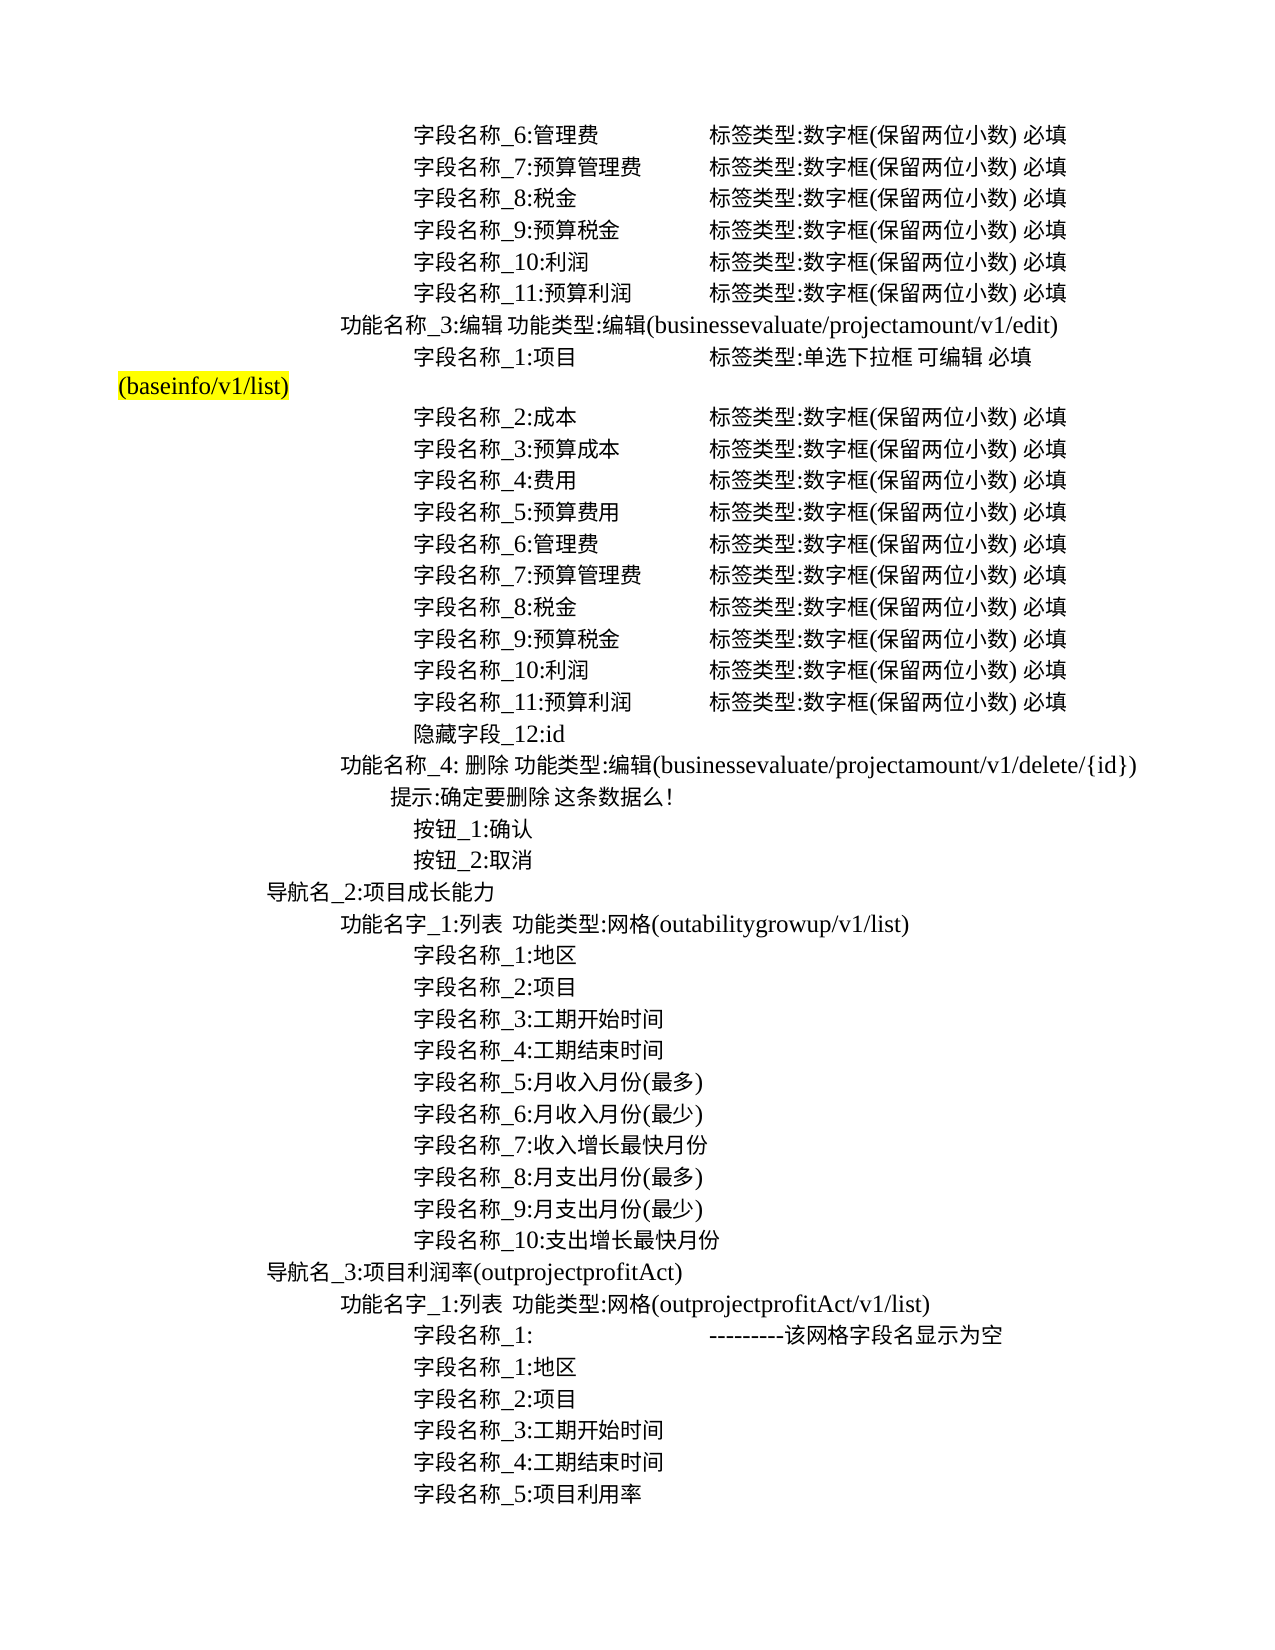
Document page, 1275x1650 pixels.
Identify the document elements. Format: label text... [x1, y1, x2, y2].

text 功能名字_1:列表 功能类型:网格(outabilitygrowup/v1/list) [118, 907, 1157, 938]
text 字段名称_4:工期结束时间 [118, 1033, 1157, 1065]
text 字段名称_3:工期开始时间 [118, 1413, 1157, 1445]
text 字段名称_11:预算利润 标签类型:数字框(保留两位小数) 必填 [118, 276, 1157, 308]
text 字段名称_9:月支出月份(最少) [118, 1192, 1157, 1223]
text 字段名称_1: ---------该网格字段名显示为空 [118, 1318, 1157, 1350]
text 字段名称_1:项目 标签类型:单选下拉框 可编辑 必填 [118, 340, 1157, 371]
text 字段名称_8:税金 标签类型:数字框(保留两位小数) 必填 [118, 181, 1157, 213]
text 功能名字_1:列表 功能类型:网格(outprojectprofitAct/v1/list) [118, 1287, 1157, 1318]
text 字段名称_7:收入增长最快月份 [118, 1128, 1157, 1160]
text 字段名称_1:地区 [118, 1350, 1157, 1382]
text 字段名称_11:预算利润 标签类型:数字框(保留两位小数) 必填 [118, 685, 1157, 717]
text 字段名称_5:项目利用率 [118, 1477, 1157, 1508]
text 字段名称_10:支出增长最快月份 [118, 1223, 1157, 1255]
text (baseinfo/v1/list) [118, 371, 1157, 400]
text 字段名称_5:预算费用 标签类型:数字框(保留两位小数) 必填 [118, 495, 1157, 527]
text 字段名称_6:管理费 标签类型:数字框(保留两位小数) 必填 [118, 527, 1157, 558]
text 字段名称_4:费用 标签类型:数字框(保留两位小数) 必填 [118, 463, 1157, 495]
text 字段名称_8:税金 标签类型:数字框(保留两位小数) 必填 [118, 590, 1157, 622]
text 隐藏字段_12:id [118, 717, 1157, 748]
text 字段名称_6:管理费 标签类型:数字框(保留两位小数) 必填 [118, 118, 1157, 150]
text 字段名称_4:工期结束时间 [118, 1445, 1157, 1477]
text 字段名称_10:利润 标签类型:数字框(保留两位小数) 必填 [118, 653, 1157, 685]
text 提示:确定要删除 这条数据么！ [118, 780, 1157, 812]
text 字段名称_2:成本 标签类型:数字框(保留两位小数) 必填 [118, 400, 1157, 432]
text 按钮_2:取消 [118, 843, 1157, 875]
text 字段名称_6:月收入月份(最少) [118, 1097, 1157, 1128]
text 字段名称_2:项目 [118, 970, 1157, 1002]
text 字段名称_3:工期开始时间 [118, 1002, 1157, 1033]
text 字段名称_7:预算管理费 标签类型:数字框(保留两位小数) 必填 [118, 558, 1157, 590]
text 字段名称_3:预算成本 标签类型:数字框(保留两位小数) 必填 [118, 432, 1157, 463]
text 按钮_1:确认 [118, 812, 1157, 843]
text 字段名称_1:地区 [118, 938, 1157, 970]
text 字段名称_9:预算税金 标签类型:数字框(保留两位小数) 必填 [118, 213, 1157, 245]
text 字段名称_7:预算管理费 标签类型:数字框(保留两位小数) 必填 [118, 150, 1157, 181]
text 字段名称_5:月收入月份(最多) [118, 1065, 1157, 1097]
text 功能名称_4: 删除 功能类型:编辑(businessevaluate/projectamount/v1/delete/{id}) [118, 748, 1157, 780]
text 导航名_2:项目成长能力 [118, 875, 1157, 907]
text 功能名称_3:编辑 功能类型:编辑(businessevaluate/projectamount/v1/edit) [118, 308, 1157, 340]
text 导航名_3:项目利润率(outprojectprofitAct) [118, 1255, 1157, 1287]
text 字段名称_8:月支出月份(最多) [118, 1160, 1157, 1192]
text 字段名称_9:预算税金 标签类型:数字框(保留两位小数) 必填 [118, 622, 1157, 653]
text 字段名称_10:利润 标签类型:数字框(保留两位小数) 必填 [118, 245, 1157, 276]
text 字段名称_2:项目 [118, 1382, 1157, 1413]
